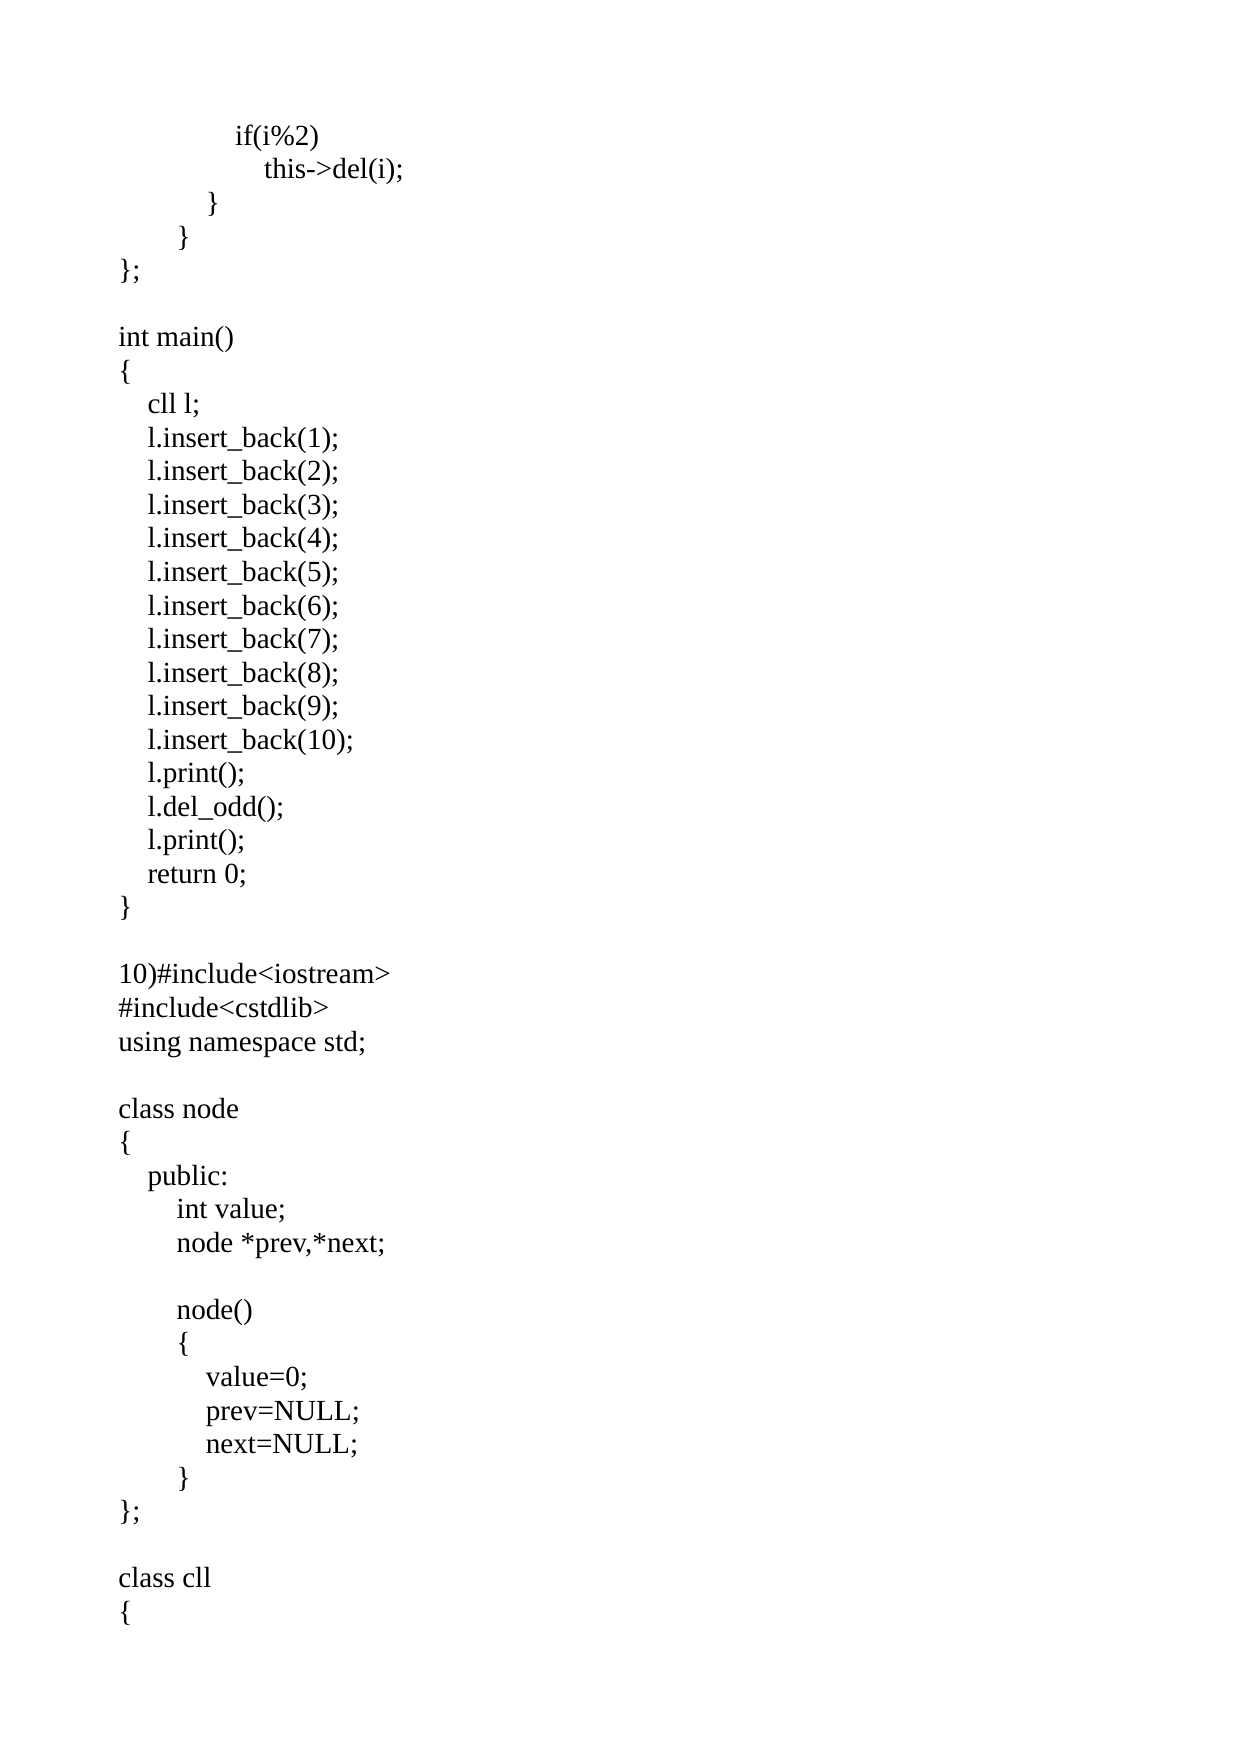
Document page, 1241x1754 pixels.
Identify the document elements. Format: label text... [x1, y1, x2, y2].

text class node [118, 1091, 1122, 1124]
text l.insert_back(2); [118, 453, 1122, 487]
text l.insert_back(9); [118, 688, 1122, 722]
text } [118, 889, 1122, 923]
text class cll [118, 1560, 1122, 1594]
text return 0; [118, 856, 1122, 889]
text } [118, 185, 1122, 219]
text int value; [118, 1191, 1122, 1225]
text } [118, 1460, 1122, 1493]
text }; [118, 1493, 1122, 1527]
text value=0; [118, 1359, 1122, 1393]
text this->del(i); [118, 152, 1122, 185]
text l.insert_back(1); [118, 420, 1122, 453]
text l.print(); [118, 822, 1122, 856]
text { [118, 1594, 1122, 1627]
text { [118, 1124, 1122, 1158]
text l.insert_back(7); [118, 621, 1122, 655]
text public: [118, 1158, 1122, 1191]
text if(i%2) [118, 118, 1122, 152]
text l.insert_back(4); [118, 521, 1122, 554]
text using namespace std; [118, 1024, 1122, 1057]
text next=NULL; [118, 1426, 1122, 1460]
text { [118, 1326, 1122, 1359]
text cll l; [118, 386, 1122, 420]
text l.print(); [118, 755, 1122, 789]
text }; [118, 252, 1122, 286]
text node *prev,*next; [118, 1225, 1122, 1258]
text 10)#include<iostream> [118, 957, 1122, 990]
text int main() [118, 319, 1122, 353]
text l.insert_back(8); [118, 655, 1122, 688]
text l.insert_back(5); [118, 554, 1122, 588]
text l.insert_back(3); [118, 487, 1122, 521]
text l.insert_back(6); [118, 588, 1122, 621]
text { [118, 353, 1122, 386]
text prev=NULL; [118, 1393, 1122, 1426]
text #include<cstdlib> [118, 990, 1122, 1024]
text } [118, 219, 1122, 252]
text l.insert_back(10); [118, 722, 1122, 755]
text node() [118, 1292, 1122, 1326]
text l.del_odd(); [118, 789, 1122, 822]
